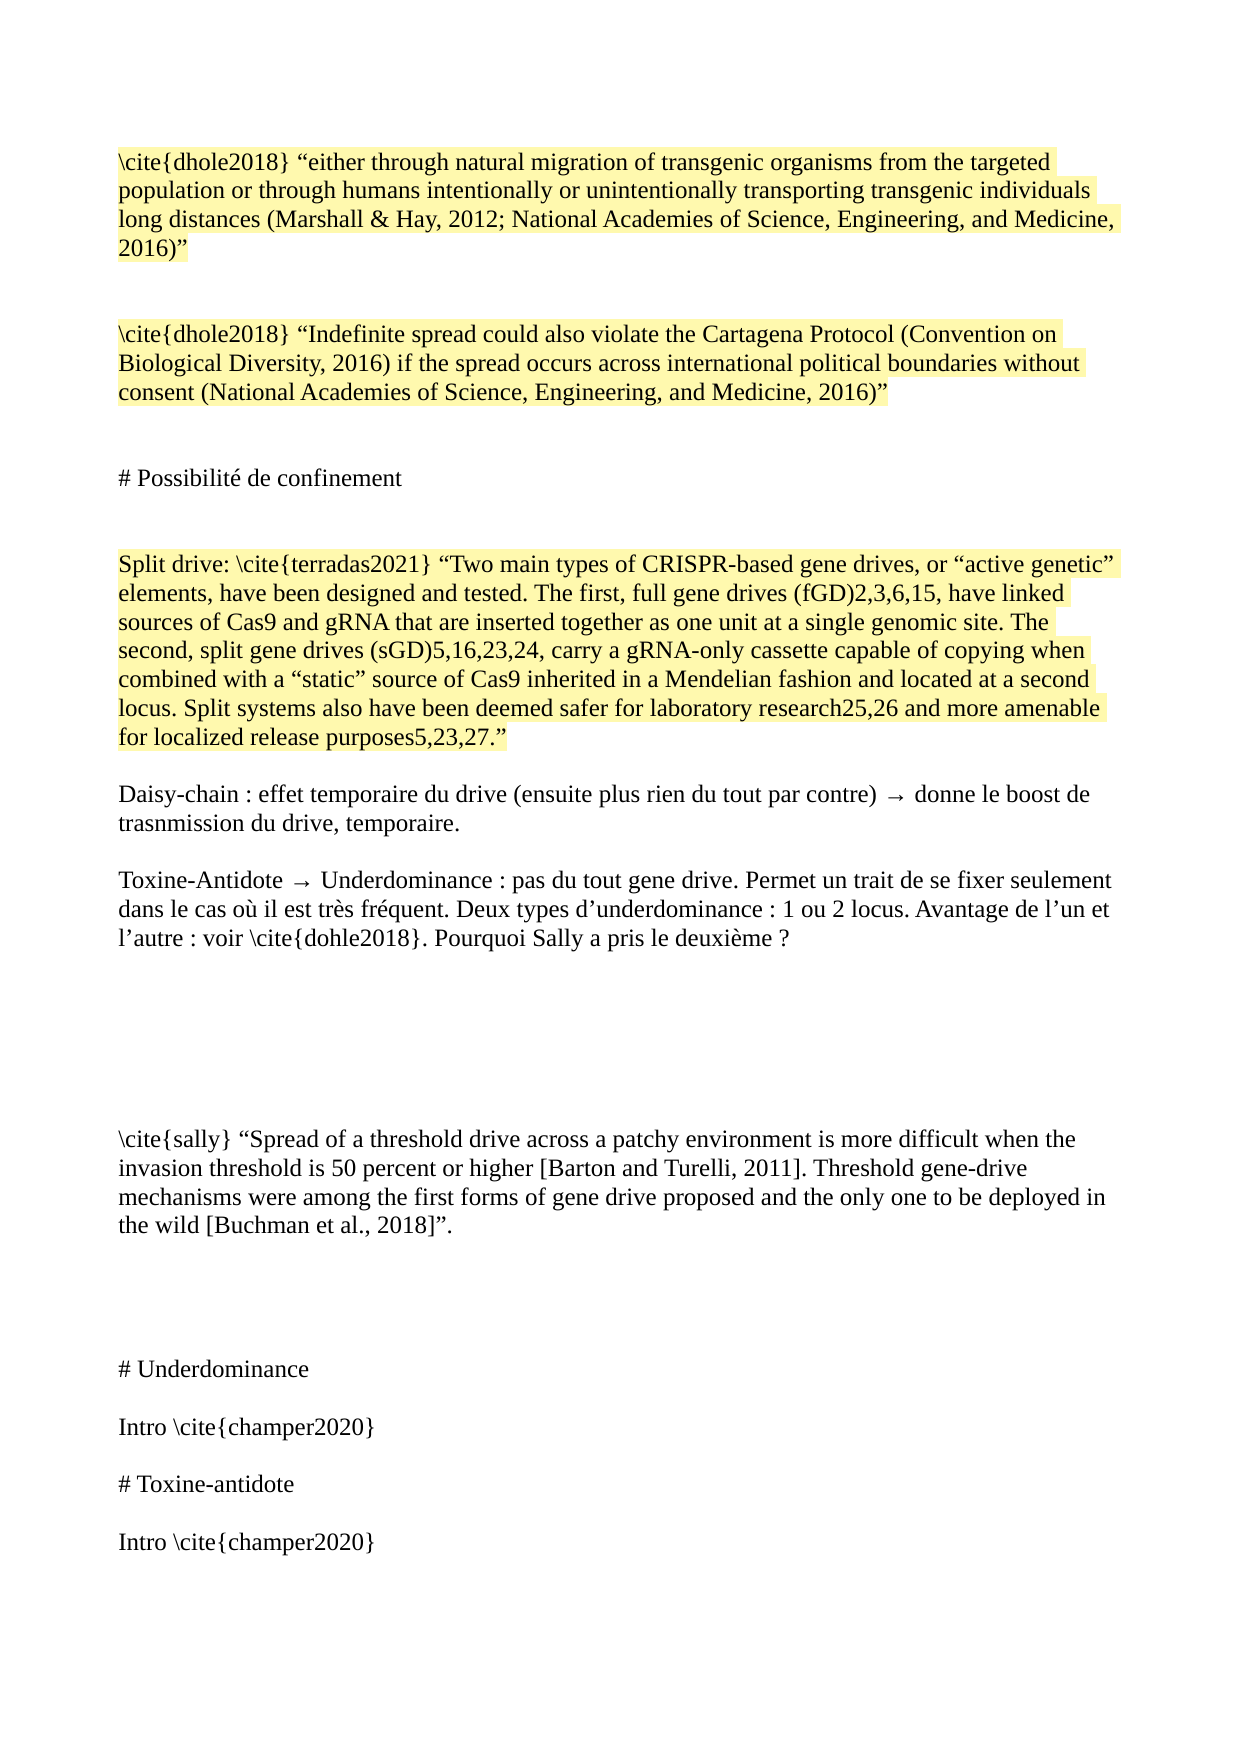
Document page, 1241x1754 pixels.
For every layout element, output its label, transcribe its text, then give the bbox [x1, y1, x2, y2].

text # Underdominance [118, 1354, 1122, 1383]
text \cite{sally} “Spread of a threshold drive across a patchy environment is more difficult when the invasion threshold is 50 percent or higher [Barton and Turelli, 2011]. Threshold gene-drive mechanisms were among the first forms of gene drive proposed and the only one to be deployed in the wild [Buchman et al., 2018]”. [118, 1124, 1122, 1239]
text # Toxine-antidote [118, 1469, 1122, 1498]
text Split drive: \cite{terradas2021} “Two main types of CRISPR-based gene drives, or “active genetic” elements, have been designed and tested. The first, full gene drives (fGD)2,3,6,15, have linked sources of Cas9 and gRNA that are inserted together as one unit at a single genomic site. The second, split gene drives (sGD)5,16,23,24, carry a gRNA-only cassette capable of copying when combined with a “static” source of Cas9 inherited in a Mendelian fashion and located at a second locus. Split systems also have been deemed safer for laboratory research25,26 and more amenable for localized release purposes5,23,27.” [118, 549, 1122, 751]
text \cite{dhole2018} “Indefinite spread could also violate the Cartagena Protocol (Convention on Biological Diversity, 2016) if the spread occurs across international political boundaries without consent (National Academies of Science, Engineering, and Medicine, 2016)” [118, 319, 1122, 406]
text Intro \cite{champer2020} [118, 1412, 1122, 1441]
text Intro \cite{champer2020} [118, 1527, 1122, 1556]
text Daisy-chain : effet temporaire du drive (ensuite plus rien du tout par contre) → donne le boost de trasnmission du drive, temporaire. [118, 779, 1122, 837]
text \cite{dhole2018} “either through natural migration of transgenic organisms from the targeted population or through humans intentionally or unintentionally transporting transgenic individuals long distances (Marshall & Hay, 2012; National Academies of Science, Engineering, and Medicine, 2016)” [118, 147, 1122, 262]
text # Possibilité de confinement [118, 463, 1122, 492]
text Toxine-Antidote → Underdominance : pas du tout gene drive. Permet un trait de se fixer seulement dans le cas où il est très fréquent. Deux types d’underdominance : 1 ou 2 locus. Avantage de l’un et l’autre : voir \cite{dohle2018}. Pourquoi Sally a pris le deuxième ? [118, 866, 1122, 952]
